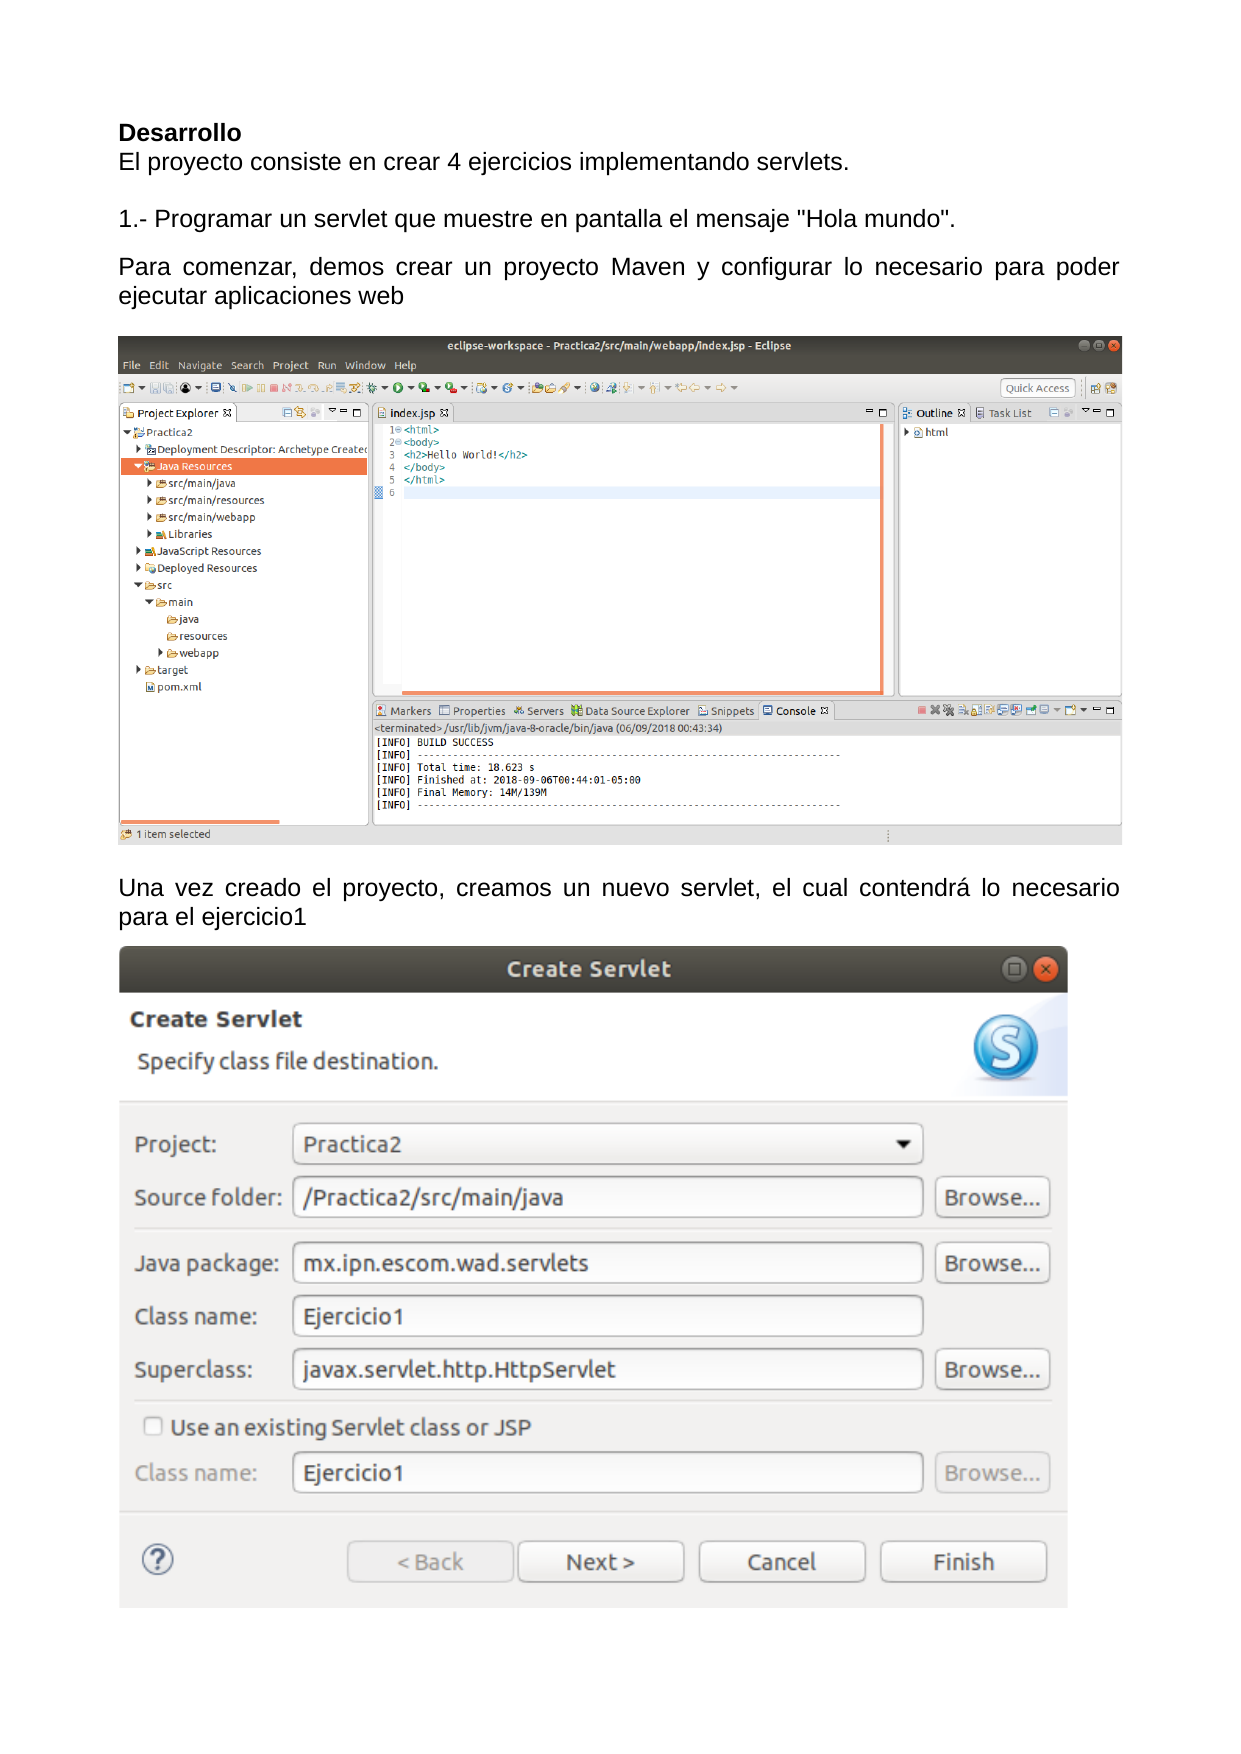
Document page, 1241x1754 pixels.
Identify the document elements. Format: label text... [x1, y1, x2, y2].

text Desarrollo [118, 118, 1122, 147]
picture [118, 336, 1123, 845]
text Una vez creado el proyecto, creamos un nuevo servlet, el cual contendrá lo necesario para el ejercicio1 [118, 873, 1122, 931]
text Para comenzar, demos crear un proyecto Maven y configurar lo necesario para poder ejecutar aplicaciones web [118, 252, 1122, 309]
picture [119, 946, 1068, 1608]
text El proyecto consiste en crear 4 ejercicios implementando servlets. [118, 147, 1122, 176]
text 1.- Programar un servlet que muestre en pantalla el mensaje "Hola mundo". [118, 204, 1122, 233]
